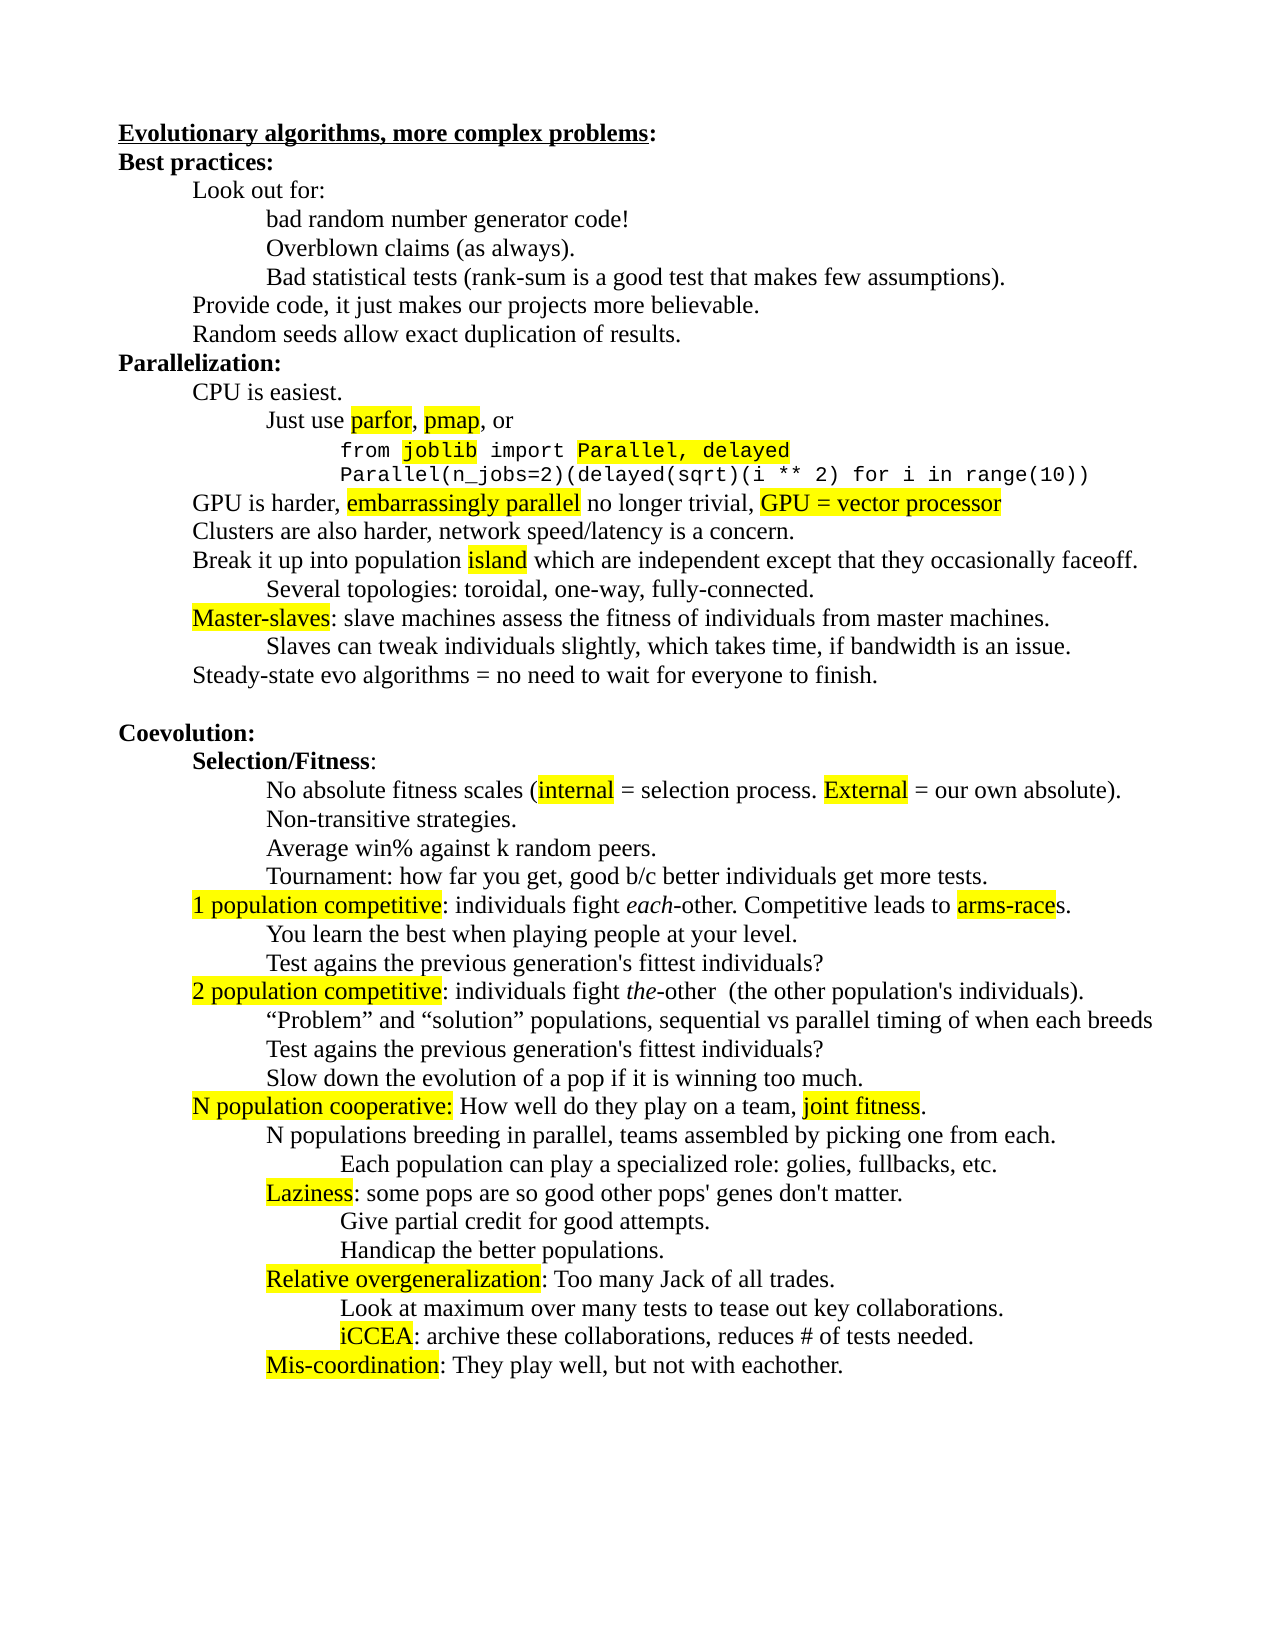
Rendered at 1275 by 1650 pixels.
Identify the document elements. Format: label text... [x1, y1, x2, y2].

text GPU is harder, embarrassingly parallel no longer trivial, GPU = vector processor [118, 488, 1157, 516]
text Evolutionary algorithms, more complex problems: [118, 118, 1157, 147]
text Tournament: how far you get, good b/c better individuals get more tests. [118, 861, 1157, 890]
text “Problem” and “solution” populations, sequential vs parallel timing of when each breeds [118, 1005, 1157, 1034]
text Each population can play a specialized role: golies, fullbacks, etc. [118, 1149, 1157, 1178]
text Mis-coordination: They play well, but not with eachother. [118, 1350, 1157, 1379]
text N population cooperative: How well do they play on a team, joint fitness. [118, 1091, 1157, 1120]
text Random seeds allow exact duplication of results. [118, 319, 1157, 348]
text Average win% against k random peers. [118, 833, 1157, 861]
text Provide code, it just makes our projects more believable. [118, 291, 1157, 319]
text Relative overgeneralization: Too many Jack of all trades. [118, 1264, 1157, 1293]
text Master-slaves: slave machines assess the fitness of individuals from master machines. [118, 603, 1157, 631]
text Test agains the previous generation's fittest individuals? [118, 1034, 1157, 1063]
text No absolute fitness scales (internal = selection process. External = our own absolute). [118, 775, 1157, 804]
text iCCEA: archive these collaborations, reduces # of tests needed. [118, 1321, 1157, 1350]
text from joblib import Parallel, delayed [118, 434, 1157, 464]
text Test agains the previous generation's fittest individuals? [118, 948, 1157, 976]
text bad random number generator code! [118, 204, 1157, 233]
text Several topologies: toroidal, one-way, fully-connected. [118, 574, 1157, 603]
text Look out for: [118, 176, 1157, 204]
text N populations breeding in parallel, teams assembled by picking one from each. [118, 1120, 1157, 1149]
text You learn the best when playing people at your level. [118, 919, 1157, 948]
text Parallelization: [118, 348, 1157, 377]
text Best practices: [118, 147, 1157, 176]
text Bad statistical tests (rank-sum is a good test that makes few assumptions). [118, 262, 1157, 291]
text Laziness: some pops are so good other pops' genes don't matter. [118, 1178, 1157, 1206]
text Slow down the evolution of a pop if it is winning too much. [118, 1063, 1157, 1091]
text Break it up into population island which are independent except that they occasionally faceoff. [118, 545, 1157, 574]
text Coevolution: [118, 718, 1157, 746]
text Just use parfor, pmap, or [118, 406, 1157, 434]
text Handicap the better populations. [118, 1235, 1157, 1264]
text 2 population competitive: individuals fight the-other (the other population's individuals). [118, 976, 1157, 1005]
text Look at maximum over many tests to tease out key collaborations. [118, 1293, 1157, 1321]
text Steady-state evo algorithms = no need to wait for everyone to finish. [118, 660, 1157, 689]
text 1 population competitive: individuals fight each-other. Competitive leads to arms-races. [118, 890, 1157, 919]
text Non-transitive strategies. [118, 804, 1157, 833]
text Selection/Fitness: [118, 746, 1157, 775]
text Clusters are also harder, network speed/latency is a concern. [118, 516, 1157, 545]
text Overblown claims (as always). [118, 233, 1157, 262]
text Give partial credit for good attempts. [118, 1206, 1157, 1235]
text Parallel(n_jobs=2)(delayed(sqrt)(i ** 2) for i in range(10)) [118, 464, 1157, 488]
text CPU is easiest. [118, 377, 1157, 406]
text Slaves can tweak individuals slightly, which takes time, if bandwidth is an issue. [118, 631, 1157, 660]
